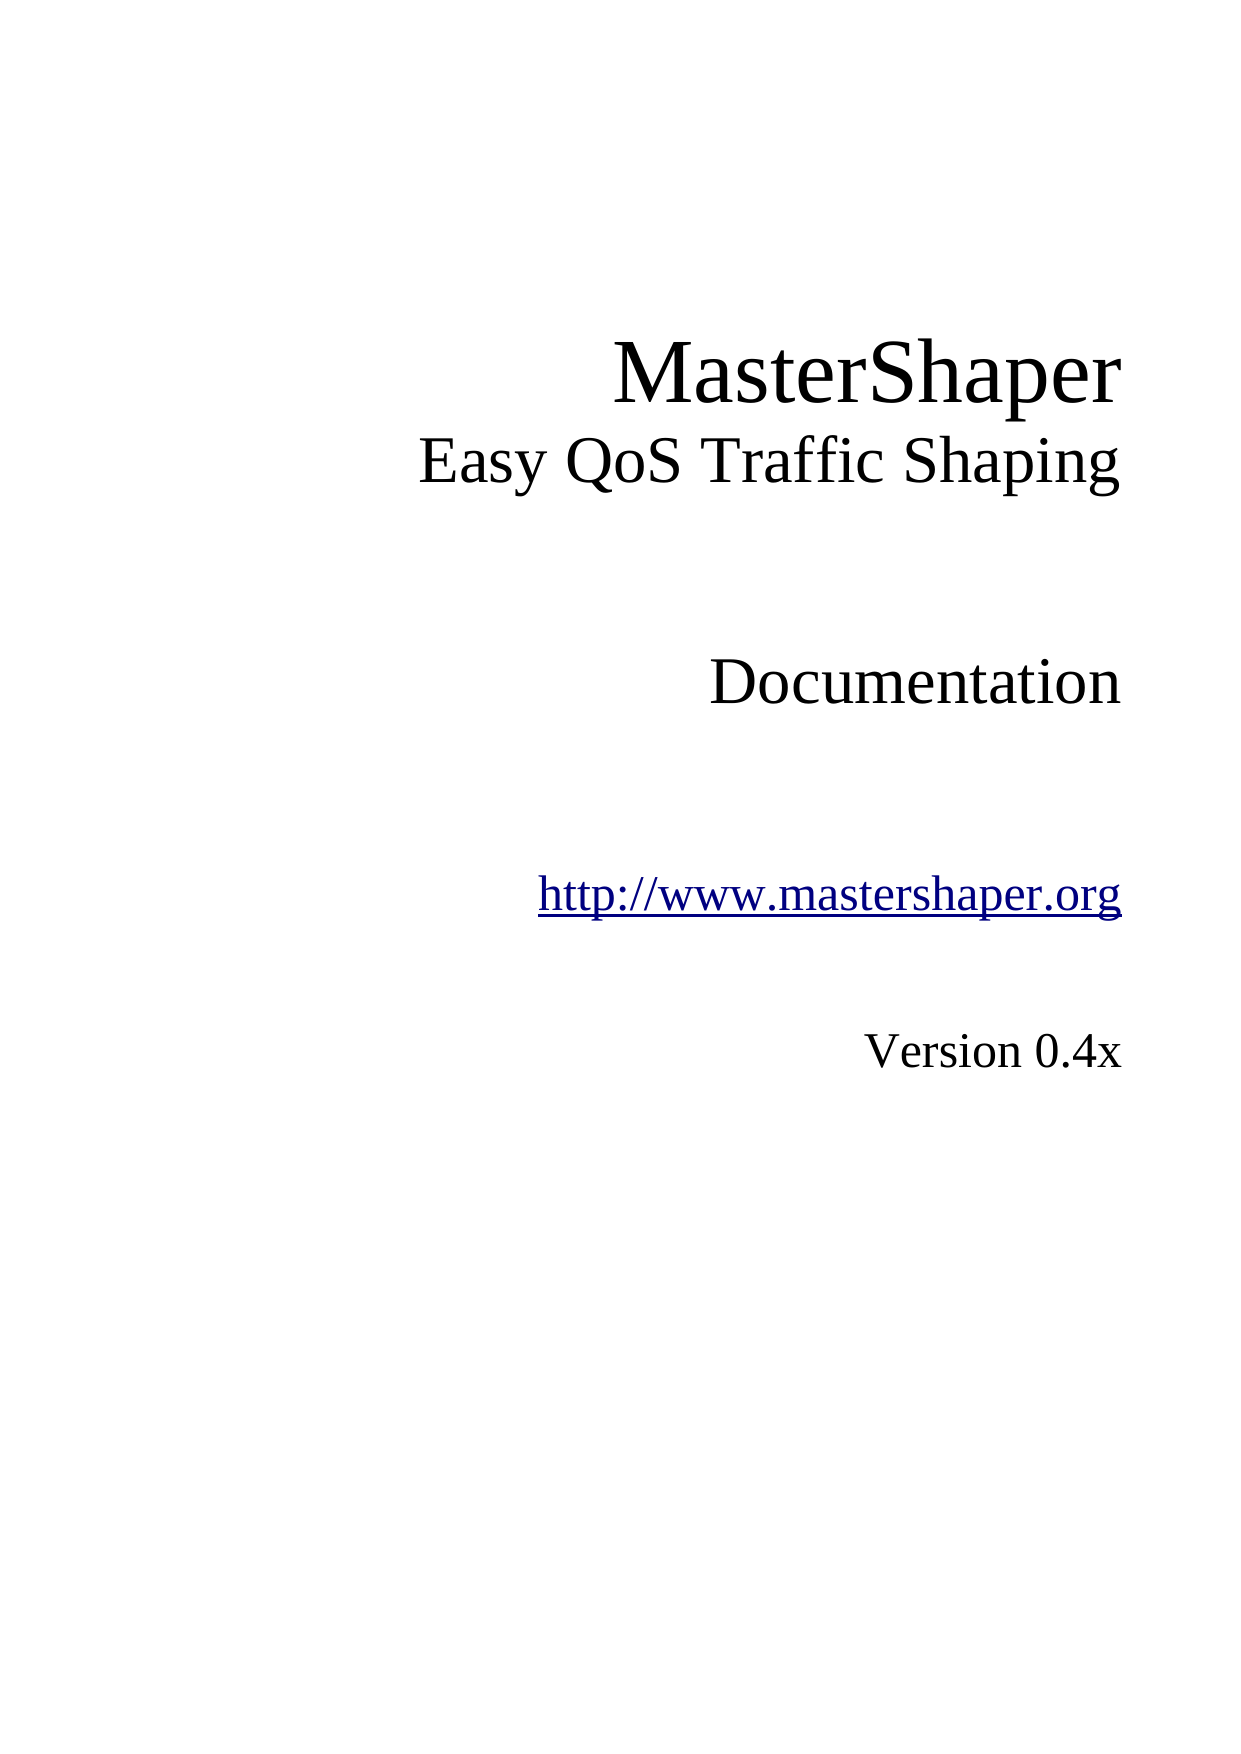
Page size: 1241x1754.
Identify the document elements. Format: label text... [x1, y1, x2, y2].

text Documentation [118, 644, 1122, 718]
text Easy QoS Traffic Shaping [118, 422, 1122, 496]
text http://www.mastershaper.org [118, 866, 1122, 921]
text Version 0.4x [118, 1023, 1122, 1078]
text MasterShaper [118, 321, 1122, 422]
